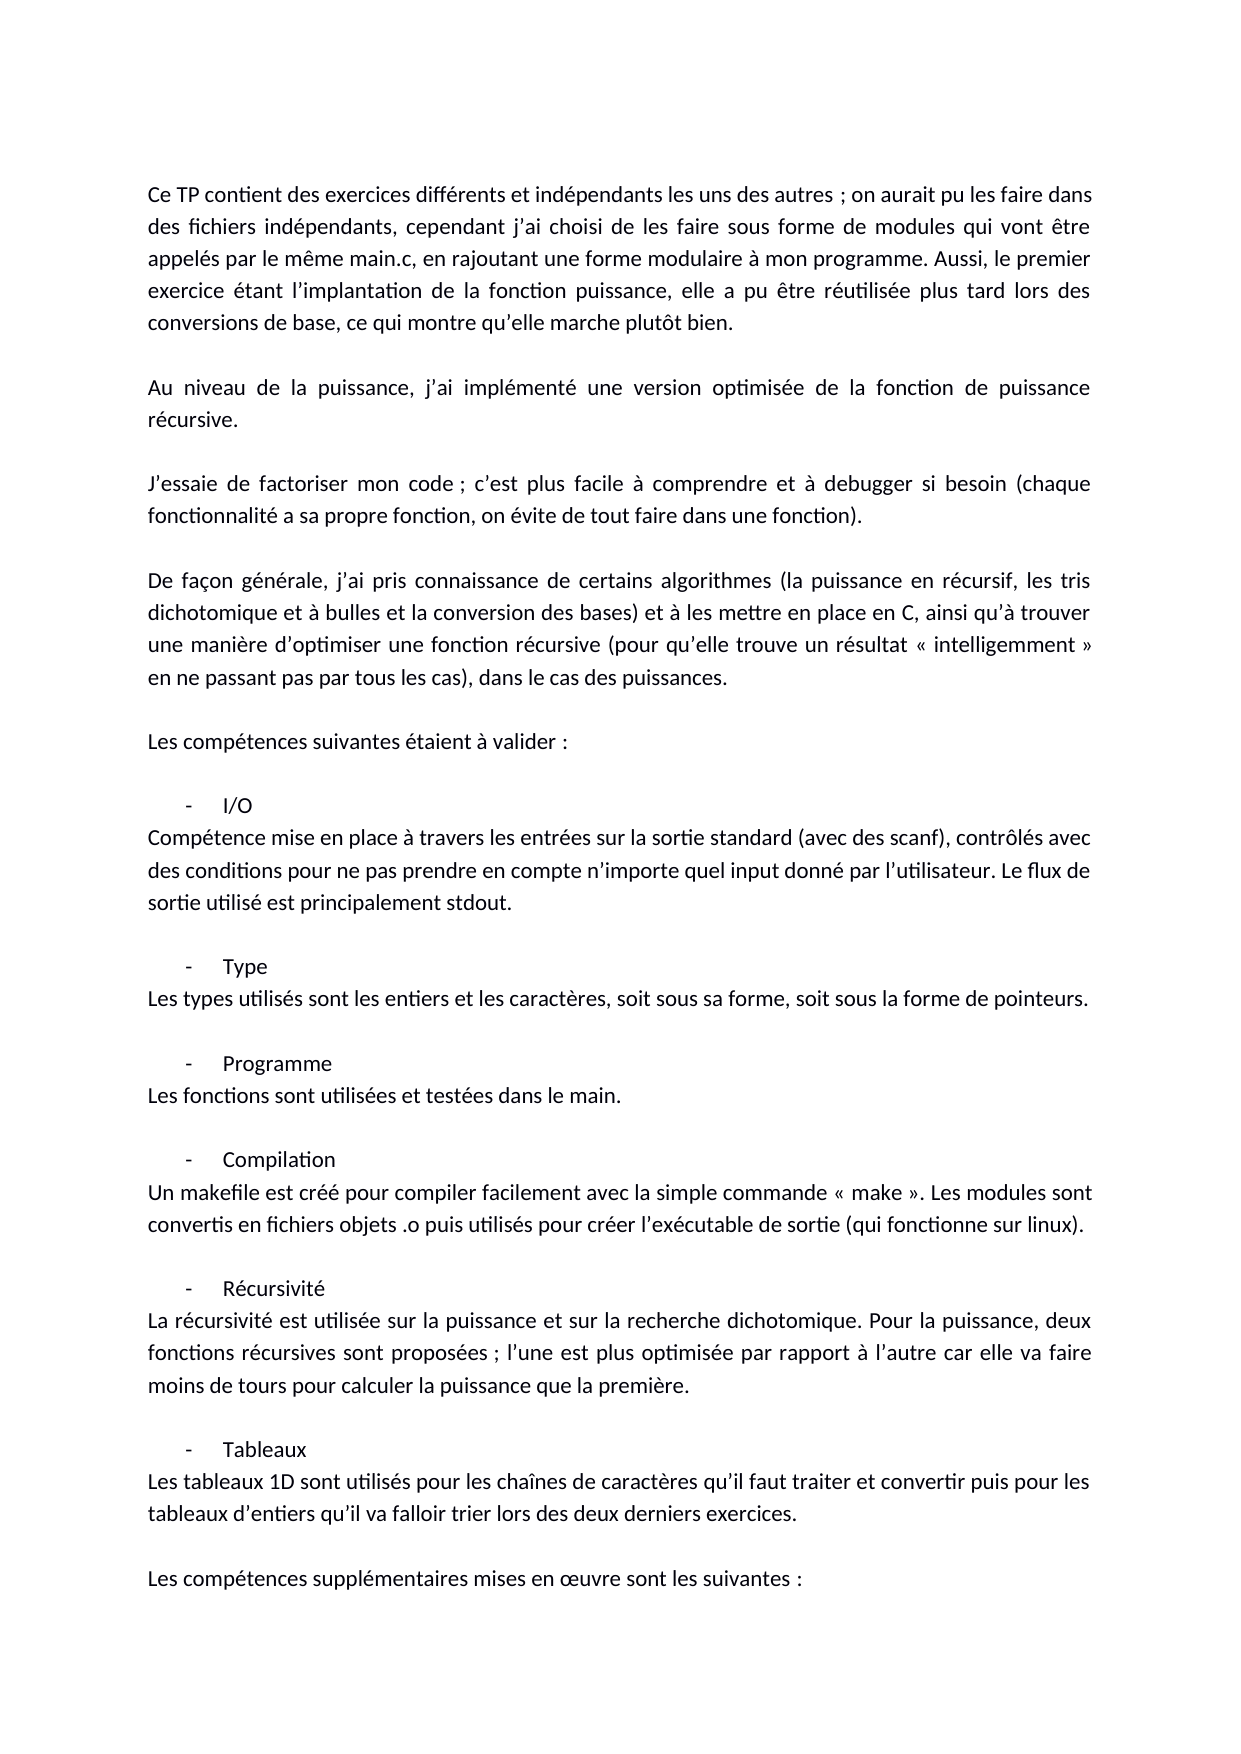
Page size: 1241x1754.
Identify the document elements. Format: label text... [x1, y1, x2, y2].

list I/O [185, 791, 1093, 819]
text Les types utilisés sont les entiers et les caractères, soit sous sa forme, soit sous la forme de pointeurs. [148, 984, 1093, 1012]
text Compétence mise en place à travers les entrées sur la sortie standard (avec des scanf), contrôlés avec des conditions pour ne pas prendre en compte n’importe quel input donné par l’utilisateur. Le flux de sortie utilisé est principalement stdout. [148, 823, 1093, 916]
text Les tableaux 1D sont utilisés pour les chaînes de caractères qu’il faut traiter et convertir puis pour les tableaux d’entiers qu’il va falloir trier lors des deux derniers exercices. [148, 1467, 1093, 1527]
list Récursivité [185, 1274, 1093, 1302]
text Les fonctions sont utilisées et testées dans le main. [148, 1081, 1093, 1109]
text De façon générale, j’ai pris connaissance de certains algorithmes (la puissance en récursif, les tris dichotomique et à bulles et la conversion des bases) et à les mettre en place en C, ainsi qu’à trouver une manière d’optimiser une fonction récursive (pour qu’elle trouve un résultat « intelligemment » en ne passant pas par tous les cas), dans le cas des puissances. [148, 566, 1093, 691]
text Les compétences suivantes étaient à valider : [148, 727, 1093, 755]
text Ce TP contient des exercices différents et indépendants les uns des autres ; on aurait pu les faire dans des fichiers indépendants, cependant j’ai choisi de les faire sous forme de modules qui vont être appelés par le même main.c, en rajoutant une forme modulaire à mon programme. Aussi, le premier exercice étant l’implantation de la fonction puissance, elle a pu être réutilisée plus tard lors des conversions de base, ce qui montre qu’elle marche plutôt bien. [148, 180, 1093, 337]
text Les compétences supplémentaires mises en œuvre sont les suivantes : [148, 1564, 1093, 1592]
list Programme [185, 1049, 1093, 1077]
text Un makefile est créé pour compiler facilement avec la simple commande « make ». Les modules sont convertis en fichiers objets .o puis utilisés pour créer l’exécutable de sortie (qui fonctionne sur linux). [148, 1178, 1093, 1238]
list Compilation [185, 1145, 1093, 1173]
text J’essaie de factoriser mon code ; c’est plus facile à comprendre et à debugger si besoin (chaque fonctionnalité a sa propre fonction, on évite de tout faire dans une fonction). [148, 469, 1093, 530]
text Au niveau de la puissance, j’ai implémenté une version optimisée de la fonction de puissance récursive. [148, 373, 1093, 433]
list Type [185, 952, 1093, 980]
list Tableaux [185, 1435, 1093, 1463]
text La récursivité est utilisée sur la puissance et sur la recherche dichotomique. Pour la puissance, deux fonctions récursives sont proposées ; l’une est plus optimisée par rapport à l’autre car elle va faire moins de tours pour calculer la puissance que la première. [148, 1306, 1093, 1399]
